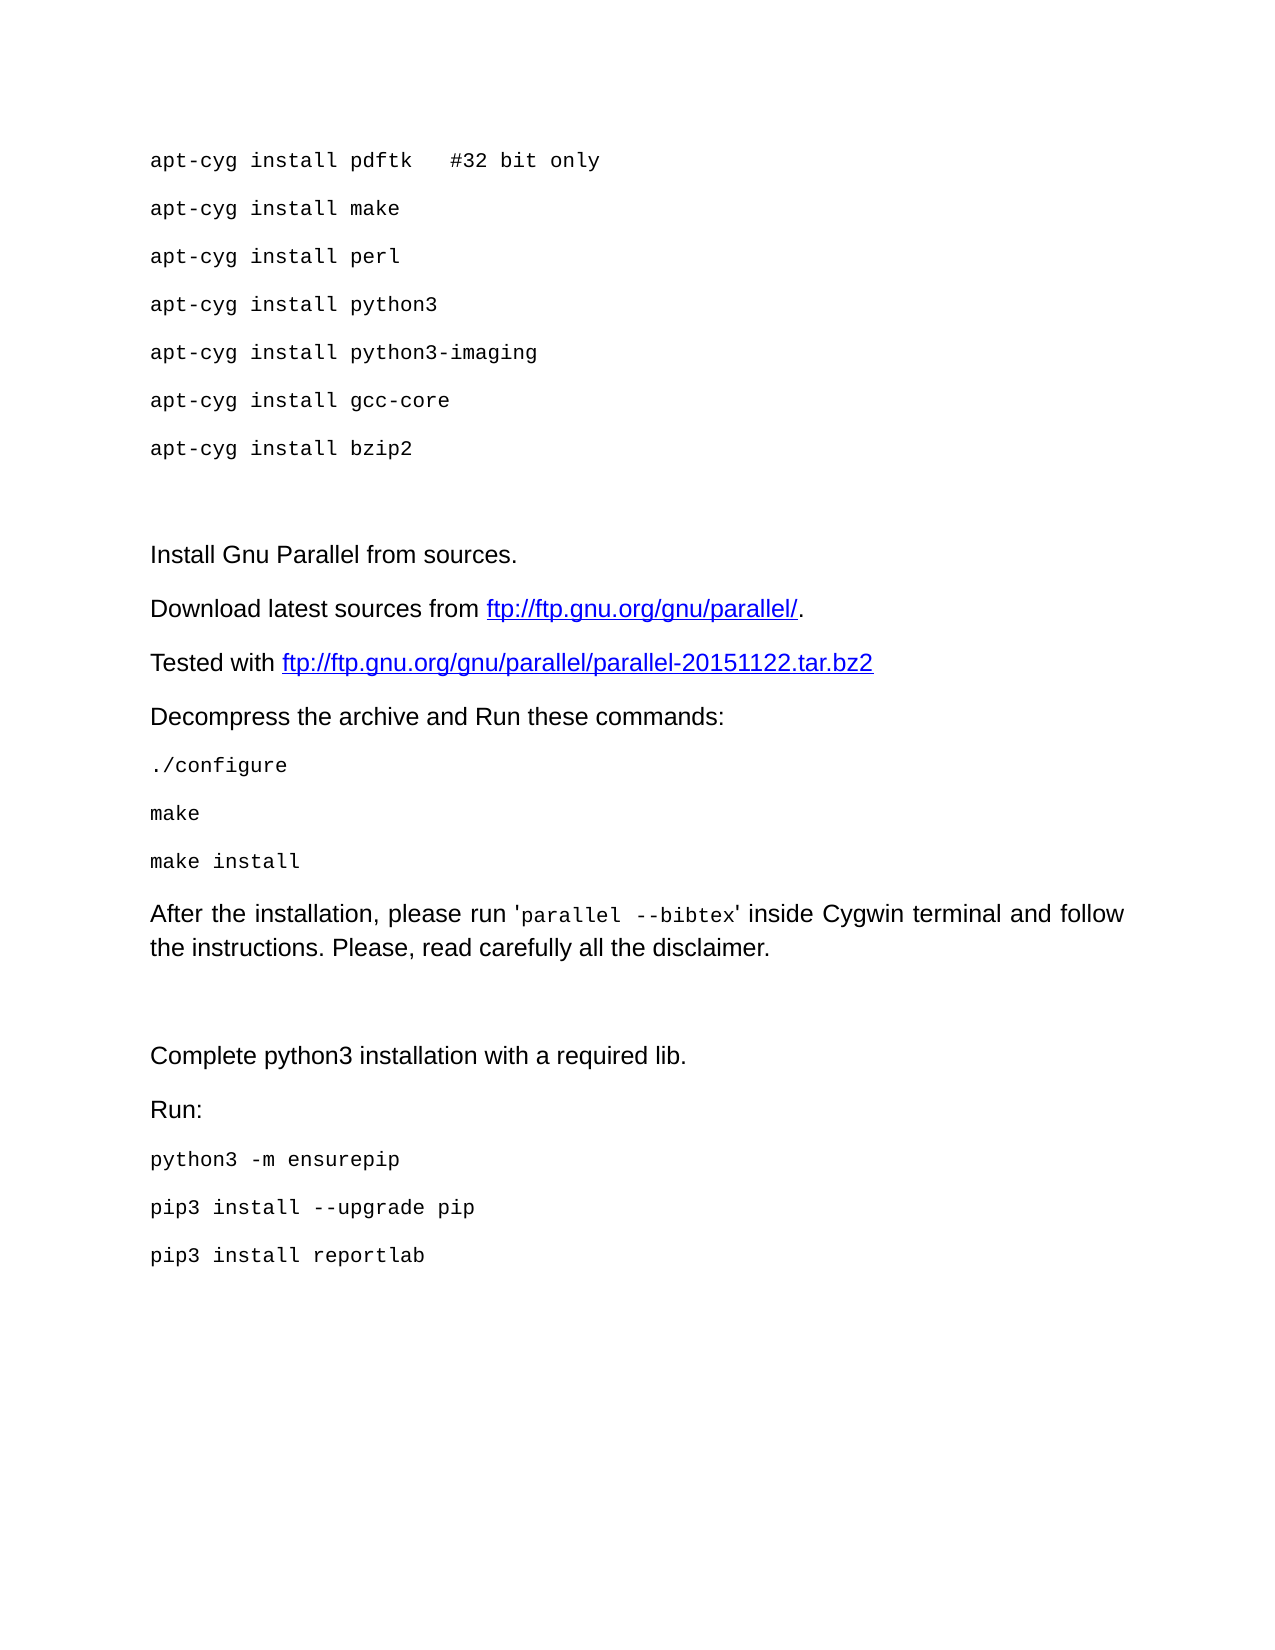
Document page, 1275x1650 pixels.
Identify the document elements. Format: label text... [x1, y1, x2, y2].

text Tested with ftp://ftp.gnu.org/gnu/parallel/parallel-20151122.tar.bz2 [150, 648, 1125, 676]
text Decompress the archive and Run these commands: [150, 702, 1125, 730]
text Complete python3 installation with a required lib. [150, 1041, 1125, 1070]
text pip3 install --upgrade pip [150, 1197, 1125, 1221]
text apt-cyg install python3 [150, 294, 1125, 318]
text make [150, 803, 1125, 827]
text apt-cyg install pdftk #32 bit only [150, 150, 1125, 174]
text Download latest sources from ftp://ftp.gnu.org/gnu/parallel/. [150, 594, 1125, 623]
text apt-cyg install make [150, 198, 1125, 222]
text make install [150, 851, 1125, 875]
text apt-cyg install gcc-core [150, 390, 1125, 414]
text apt-cyg install bzip2 [150, 438, 1125, 462]
text python3 -m ensurepip [150, 1149, 1125, 1172]
text ./configure [150, 755, 1125, 779]
text pip3 install reportlab [150, 1245, 1125, 1268]
text apt-cyg install perl [150, 246, 1125, 270]
text After the installation, please run 'parallel --bibtex' inside Cygwin terminal and follow the instructions. Please, read carefully all the disclaimer. [150, 899, 1125, 962]
text apt-cyg install python3-imaging [150, 342, 1125, 366]
text Install Gnu Parallel from sources. [150, 540, 1125, 569]
text Run: [150, 1095, 1125, 1124]
